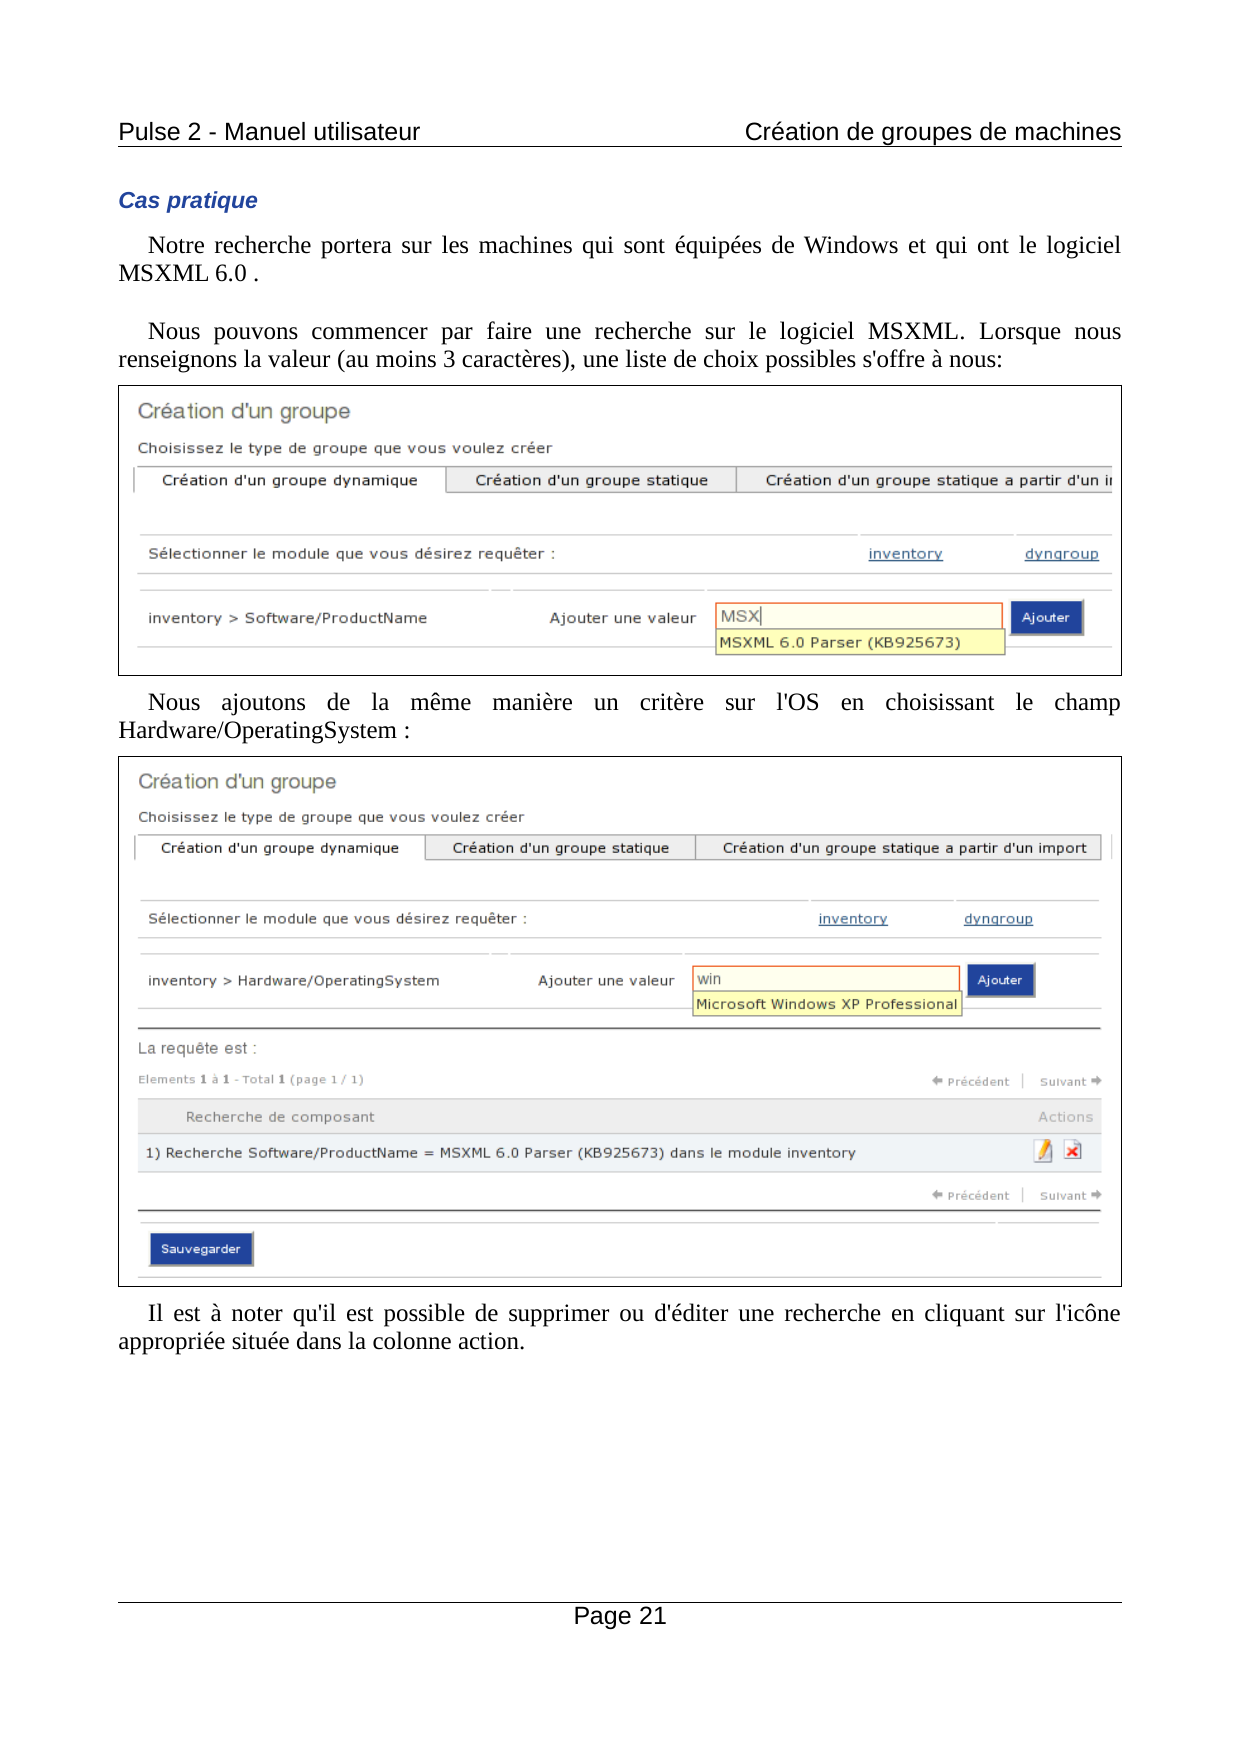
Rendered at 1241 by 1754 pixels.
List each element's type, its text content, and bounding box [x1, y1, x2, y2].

picture [128, 394, 1113, 667]
text [119, 386, 1121, 675]
text Nous ajoutons de la même manière un critère sur l'OS en choisissant le champ Hardware/OperatingSystem : [118, 676, 1122, 744]
text Notre recherche portera sur les machines qui sont équipées de Windows et qui ont le logiciel MSXML 6.0 . [118, 231, 1122, 287]
subtitle Cas pratique [118, 187, 1122, 213]
text Nous pouvons commencer par faire une recherche sur le logiciel MSXML. Lorsque nous renseignons la valeur (au moins 3 caractères), une liste de choix possibles s'offre à nous: [118, 317, 1122, 373]
text Il est à noter qu'il est possible de supprimer ou d'éditer une recherche en cliquant sur l'icône appropriée située dans la colonne action. [118, 1287, 1122, 1355]
picture [128, 765, 1113, 1278]
text [119, 757, 1121, 1286]
